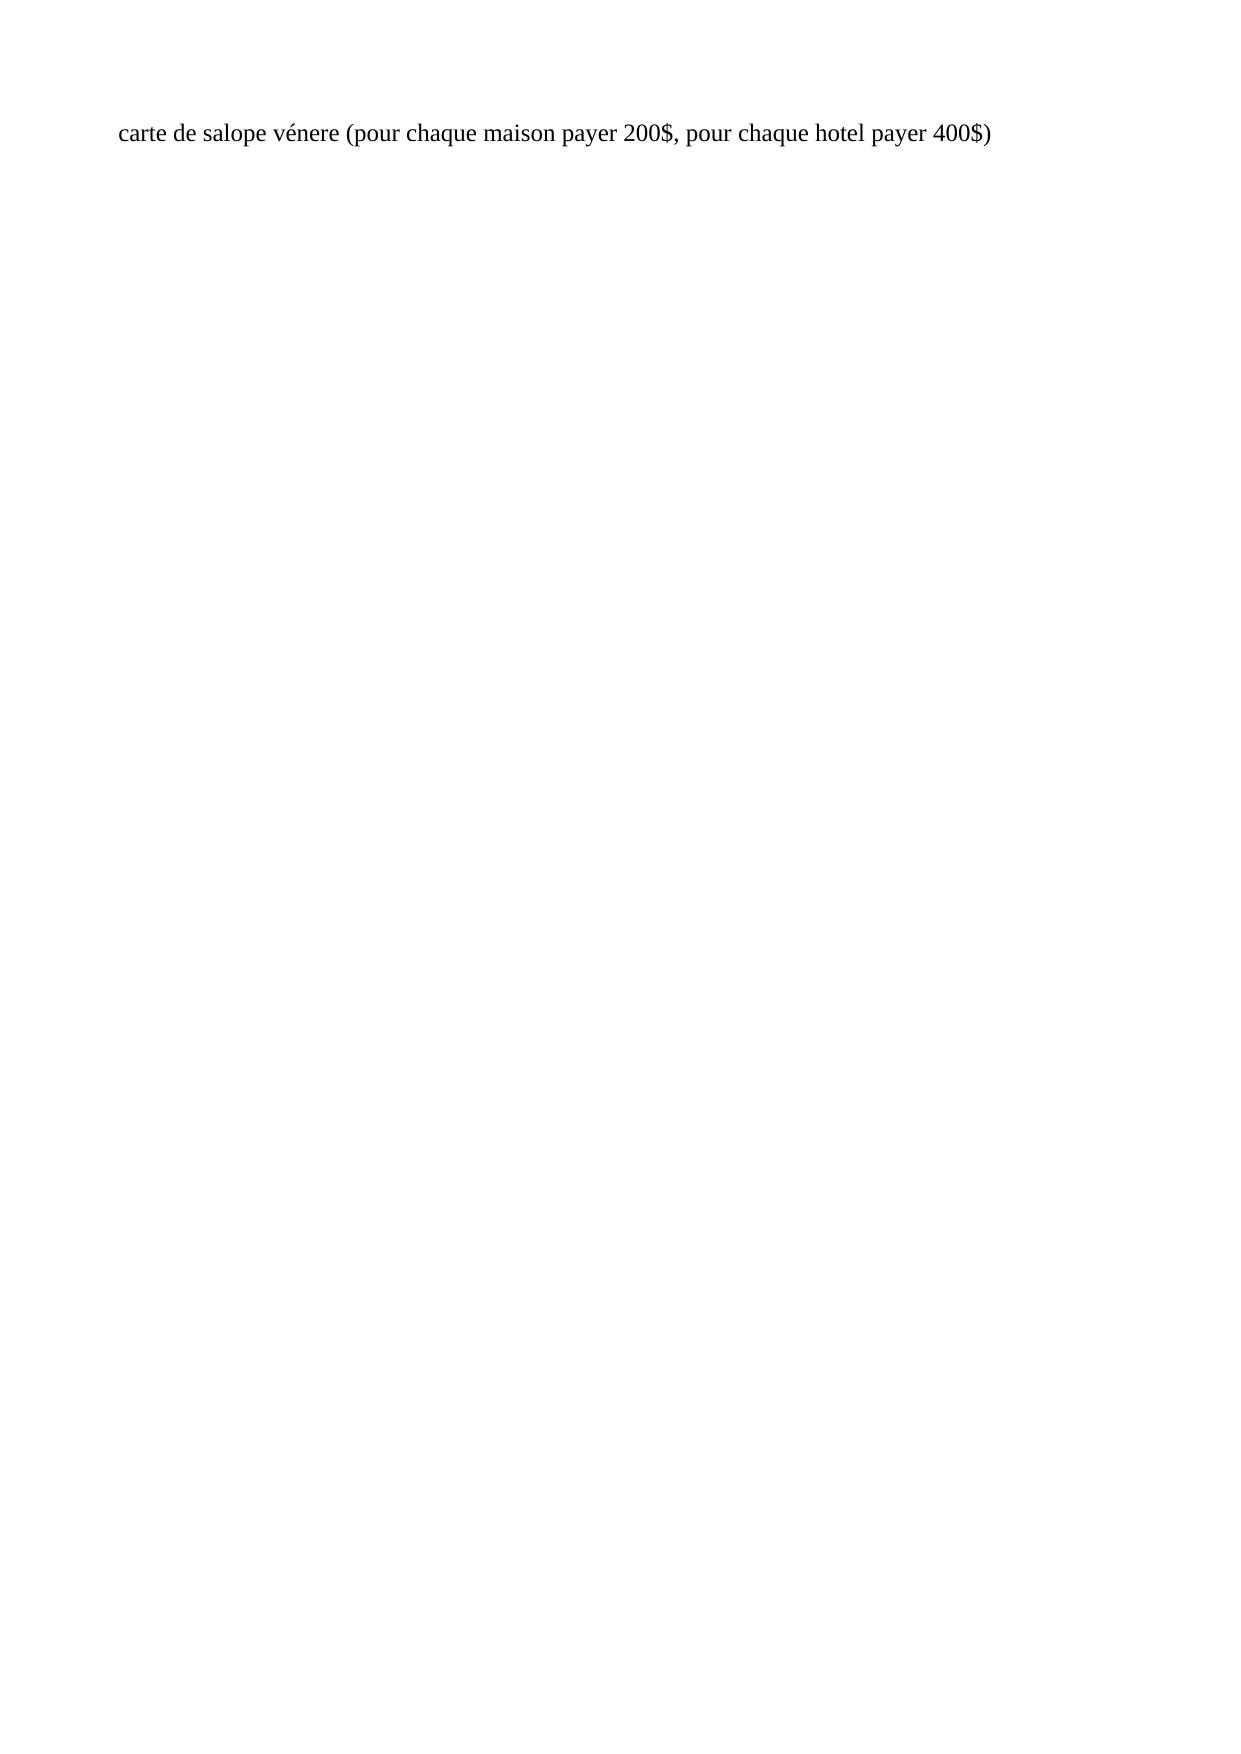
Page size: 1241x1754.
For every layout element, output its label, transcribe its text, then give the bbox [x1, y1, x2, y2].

text carte de salope vénere (pour chaque maison payer 200$, pour chaque hotel payer 400$) [118, 118, 1122, 147]
